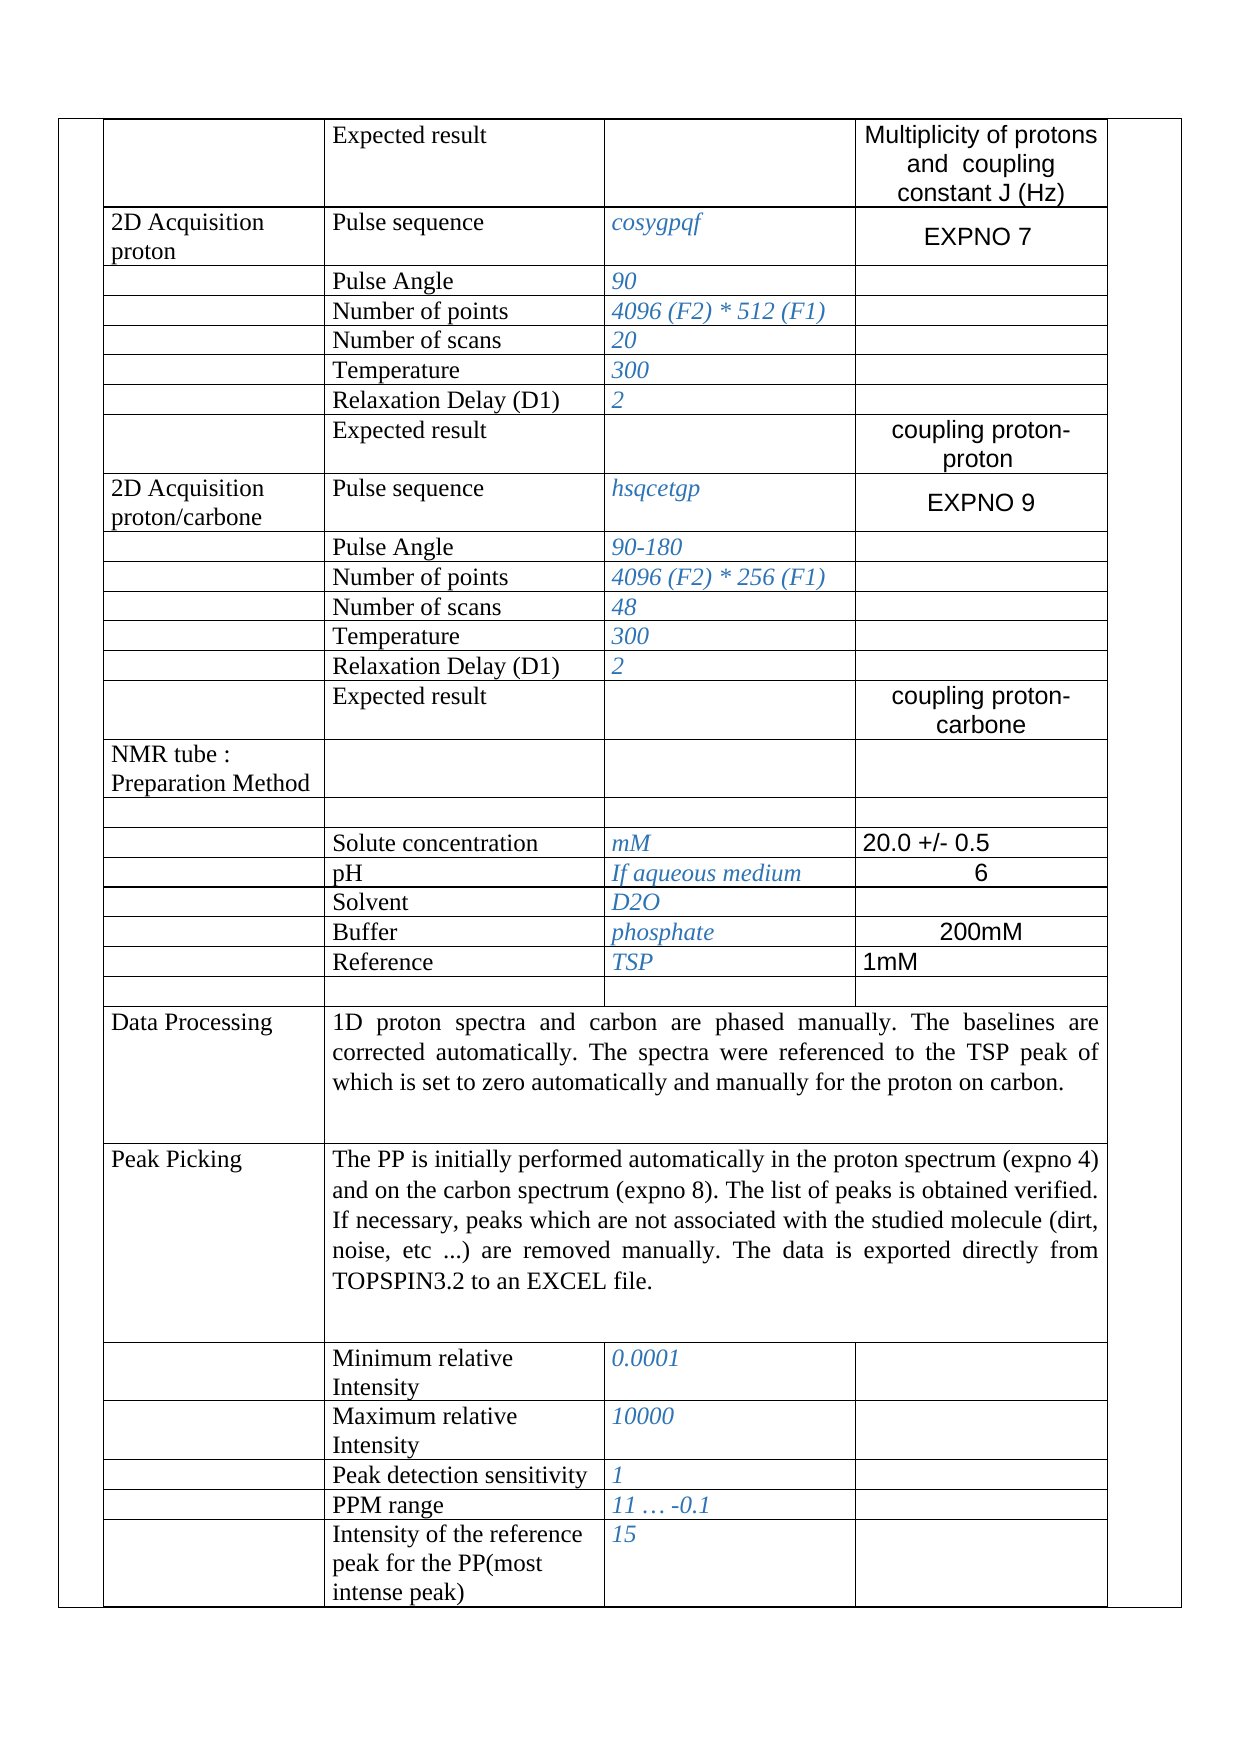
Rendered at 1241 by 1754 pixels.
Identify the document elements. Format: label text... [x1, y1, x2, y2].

table_cell 11 … -0.1 [605, 1490, 855, 1518]
table_cell [104, 1460, 324, 1489]
table_cell [104, 532, 324, 561]
table_cell Peak Picking [104, 1144, 324, 1342]
table_cell Relaxation Delay (D1) [325, 651, 604, 680]
table_cell [856, 1401, 1107, 1459]
table_cell [59, 119, 103, 1607]
table_cell Relaxation Delay (D1) [325, 385, 604, 414]
table_cell coupling proton-proton [856, 415, 1107, 472]
table_cell [104, 828, 324, 857]
table_cell [104, 947, 324, 976]
table_cell [104, 266, 324, 295]
table_cell [104, 355, 324, 384]
table_cell Pulse sequence [325, 474, 604, 531]
table_cell [104, 326, 324, 354]
table_cell [856, 562, 1107, 591]
table_cell 10000 [605, 1401, 855, 1459]
table_cell The PP is initially performed automatically in the proton spectrum (expno 4) and on the carbon spectrum (expno 8). The list of peaks is obtained verified. If necessary, peaks which are not associated with the studied molecule (dirt, noise, etc ...) are removed manually. The data is exported directly from TOPSPIN3.2 to an EXCEL file. [325, 1144, 1107, 1342]
table_cell Reference [325, 947, 604, 976]
table_cell D2O [605, 888, 855, 916]
table_cell 200mM [856, 917, 1107, 946]
table_cell [325, 798, 604, 827]
table_cell 1 [605, 1460, 855, 1489]
table_cell [856, 740, 1107, 797]
table_cell mM [605, 828, 855, 857]
table_cell [605, 415, 855, 472]
table_cell 6 [856, 858, 1107, 886]
table_cell [325, 740, 604, 797]
table_cell Solvent [325, 888, 604, 916]
table_cell 2D Acquisition proton [104, 208, 324, 265]
table_cell [856, 355, 1107, 384]
table_cell [605, 977, 855, 1006]
table_cell 15 [605, 1520, 855, 1606]
table_cell Pulse sequence [325, 208, 604, 265]
table_cell hsqcetgp [605, 474, 855, 531]
table_cell EXPNO 9 [856, 474, 1107, 531]
table_cell [104, 798, 324, 827]
table_cell [605, 120, 855, 206]
table_cell [856, 798, 1107, 827]
table_cell Intensity of the reference peak for the PP(most intense peak) [325, 1520, 604, 1606]
table_cell NMR tube : Preparation Method [104, 740, 324, 797]
table_cell 48 [605, 592, 855, 620]
table_cell 2 [605, 651, 855, 680]
table_cell Temperature [325, 621, 604, 650]
table_cell [104, 651, 324, 680]
table_cell 300 [605, 621, 855, 650]
table_cell [104, 415, 324, 472]
table_cell Number of scans [325, 592, 604, 620]
table_cell [856, 326, 1107, 354]
table_cell Temperature [325, 355, 604, 384]
table_cell Number of points [325, 562, 604, 591]
table_cell [104, 120, 324, 206]
table_cell Maximum relative Intensity [325, 1401, 604, 1459]
table_cell [1108, 119, 1181, 1607]
table_cell Expected result [325, 681, 604, 738]
table_cell 4096 (F2) * 512 (F1) [605, 296, 855, 324]
table_cell Number of scans [325, 326, 604, 354]
table_cell Expected result [325, 120, 604, 206]
table_cell pH [325, 858, 604, 886]
table_cell [104, 296, 324, 324]
table_cell [856, 651, 1107, 680]
table_cell [104, 917, 324, 946]
table_cell [104, 858, 324, 886]
table_cell 2D Acquisition proton/carbone [104, 474, 324, 531]
table_cell [104, 977, 324, 1006]
table_cell 0.0001 [605, 1343, 855, 1400]
table_cell [104, 1343, 324, 1400]
table_cell [856, 385, 1107, 414]
table_cell Pulse Angle [325, 532, 604, 561]
table_cell phosphate [605, 917, 855, 946]
table_cell cosygpqf [605, 208, 855, 265]
table_cell [104, 888, 324, 916]
table_cell [856, 1343, 1107, 1400]
table_cell [856, 296, 1107, 324]
table_cell Number of points [325, 296, 604, 324]
table_cell [856, 532, 1107, 561]
table_cell [856, 888, 1107, 916]
table_cell [104, 1490, 324, 1518]
table_cell Data Processing [104, 1007, 324, 1143]
table_cell EXPNO 7 [856, 208, 1107, 265]
table_cell [104, 385, 324, 414]
table_cell Pulse Angle [325, 266, 604, 295]
table_cell [605, 798, 855, 827]
table_cell [104, 681, 324, 738]
table_cell Buffer [325, 917, 604, 946]
table_cell 90 [605, 266, 855, 295]
table_cell [856, 1520, 1107, 1606]
table_cell 20 [605, 326, 855, 354]
table_cell coupling proton-carbone [856, 681, 1107, 738]
table_cell Minimum relative Intensity [325, 1343, 604, 1400]
table_cell Multiplicity of protons and coupling constant J (Hz) [856, 120, 1107, 206]
table_cell [325, 977, 604, 1006]
table_cell 2 [605, 385, 855, 414]
table_cell If aqueous medium [605, 858, 855, 886]
table_cell 1D proton spectra and carbon are phased manually. The baselines are corrected automatically. The spectra were referenced to the TSP peak of which is set to zero automatically and manually for the proton on carbon. [325, 1007, 1107, 1143]
table_cell [104, 1520, 324, 1606]
table_cell [856, 1460, 1107, 1489]
table_cell TSP [605, 947, 855, 976]
table_cell Solute concentration [325, 828, 604, 857]
table_cell [104, 1401, 324, 1459]
table_cell [856, 266, 1107, 295]
table_cell [104, 621, 324, 650]
table_cell [856, 592, 1107, 620]
table_cell 4096 (F2) * 256 (F1) [605, 562, 855, 591]
table_cell Peak detection sensitivity [325, 1460, 604, 1489]
table_cell [856, 621, 1107, 650]
table_cell [605, 681, 855, 738]
table_cell [605, 740, 855, 797]
table_cell Expected result [325, 415, 604, 472]
table_cell [104, 562, 324, 591]
table_cell 20.0 +/- 0.5 [856, 828, 1107, 857]
table_cell [856, 977, 1107, 1006]
table_cell 300 [605, 355, 855, 384]
table_cell [104, 592, 324, 620]
table_cell 1mM [856, 947, 1107, 976]
table_cell [856, 1490, 1107, 1518]
table_cell 90-180 [605, 532, 855, 561]
table_cell PPM range [325, 1490, 604, 1518]
